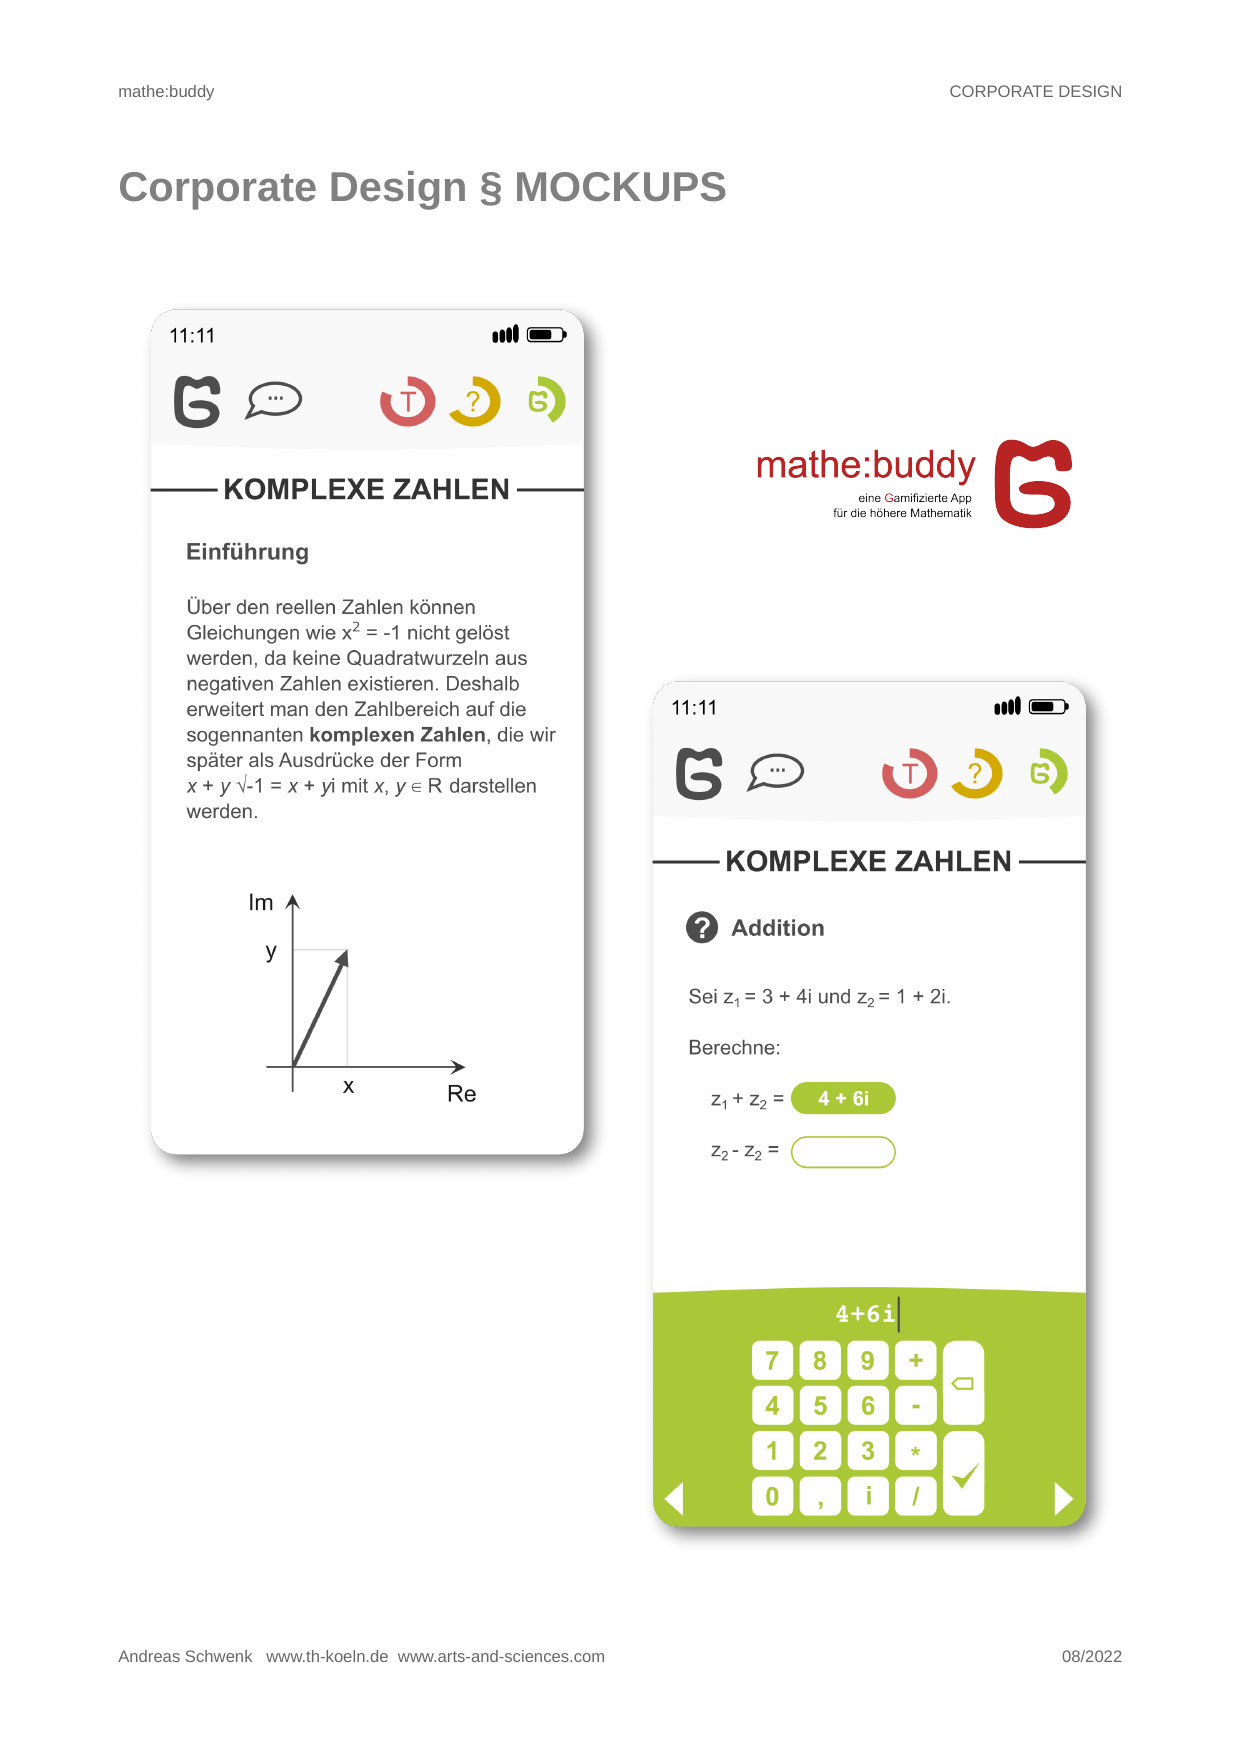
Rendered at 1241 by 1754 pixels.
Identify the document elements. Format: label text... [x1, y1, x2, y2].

subtitle Corporate Design § MOCKUPS [118, 162, 1122, 210]
picture [625, 657, 1117, 1558]
table_header [620, 280, 1122, 1563]
picture [745, 429, 1082, 538]
picture [123, 285, 615, 1186]
table_header [118, 280, 620, 1563]
